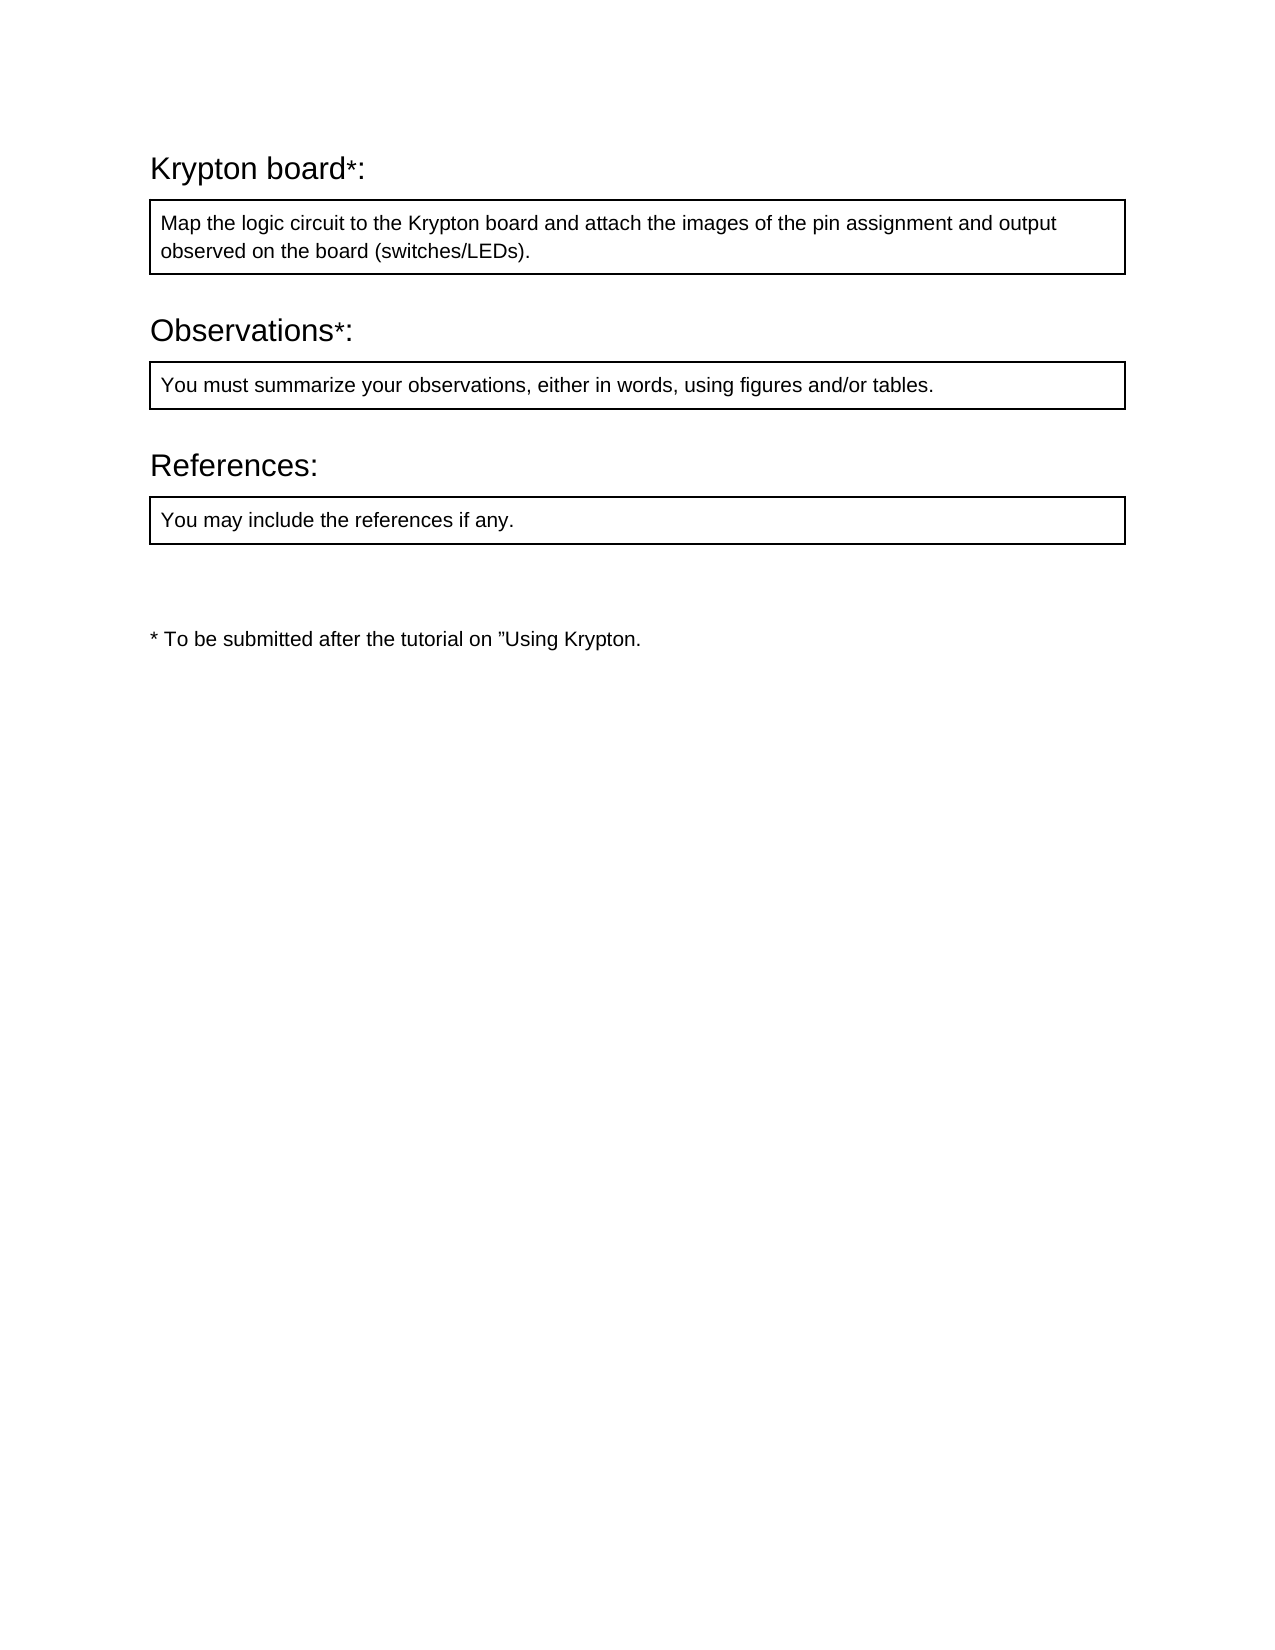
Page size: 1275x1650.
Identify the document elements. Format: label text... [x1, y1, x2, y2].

subtitle Krypton board*: [150, 150, 1125, 186]
subtitle Observations*: [150, 312, 1125, 348]
table_header You must summarize your observations, either in words, using figures and/or tables. [151, 363, 1124, 408]
table_header You may include the references if any. [151, 498, 1124, 543]
table_header Map the logic circuit to the Krypton board and attach the images of the pin assignment and output observed on the board (switches/LEDs). [151, 201, 1124, 273]
subtitle References: [150, 447, 1125, 483]
text * To be submitted after the tutorial on ”Using Krypton. [150, 627, 1125, 651]
